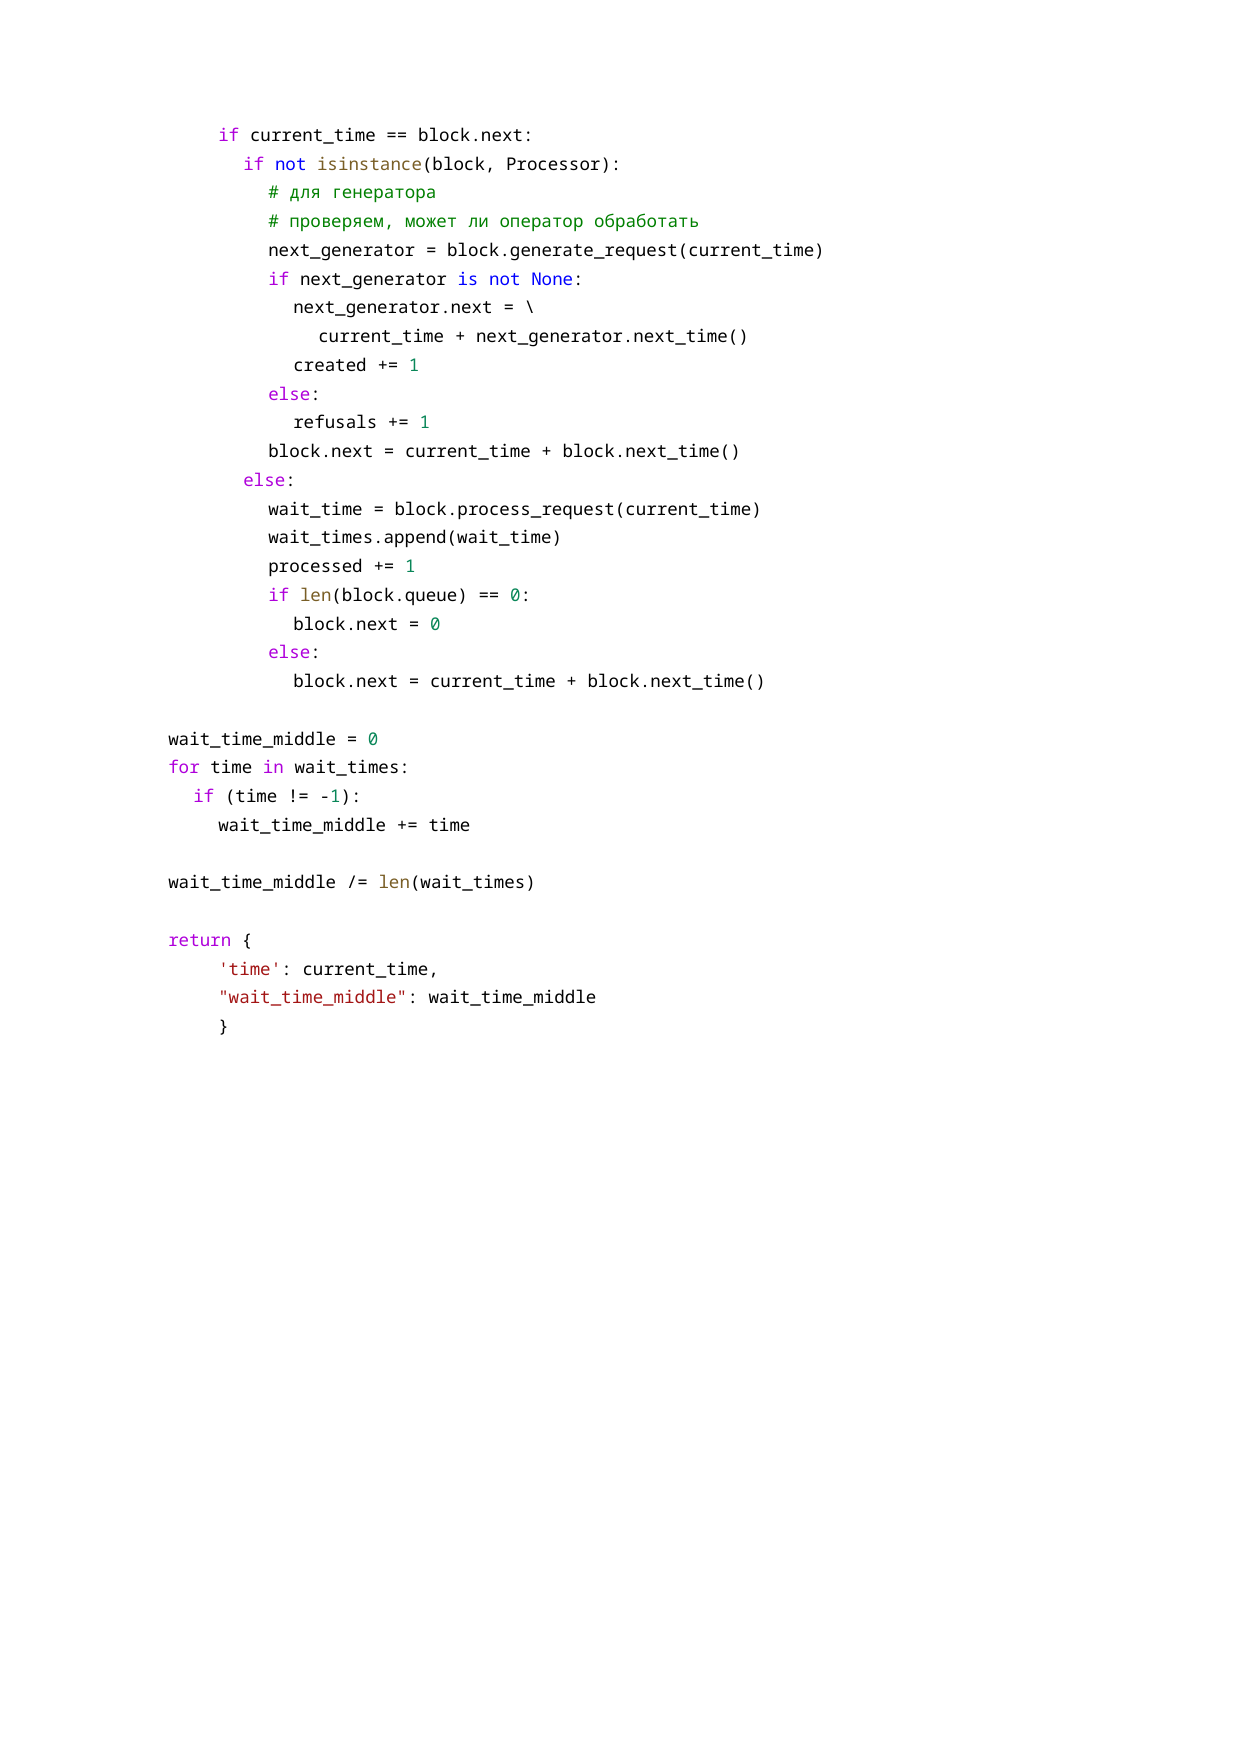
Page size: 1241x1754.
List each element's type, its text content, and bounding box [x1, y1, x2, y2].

table_cell if current_time == block.next: if not isinstance(block, Processor): # для генератора # проверяем, может ли оператор обработать next_generator = block.generate_request(current_time) if next_generator is not None: next_generator.next = \ current_time + next_generator.next_time() created += 1 else: refusals += 1 block.next = current_time + block.next_time() else: wait_time = block.process_request(current_time) wait_times.append(wait_time) processed += 1 if len(block.queue) == 0: block.next = 0 else: block.next = current_time + block.next_time() wait_time_middle = 0 for time in wait_times: if (time != -1): wait_time_middle += time wait_time_middle /= len(wait_times) return { 'time': current_time, "wait_time_middle": wait_time_middle } [118, 118, 1122, 1067]
